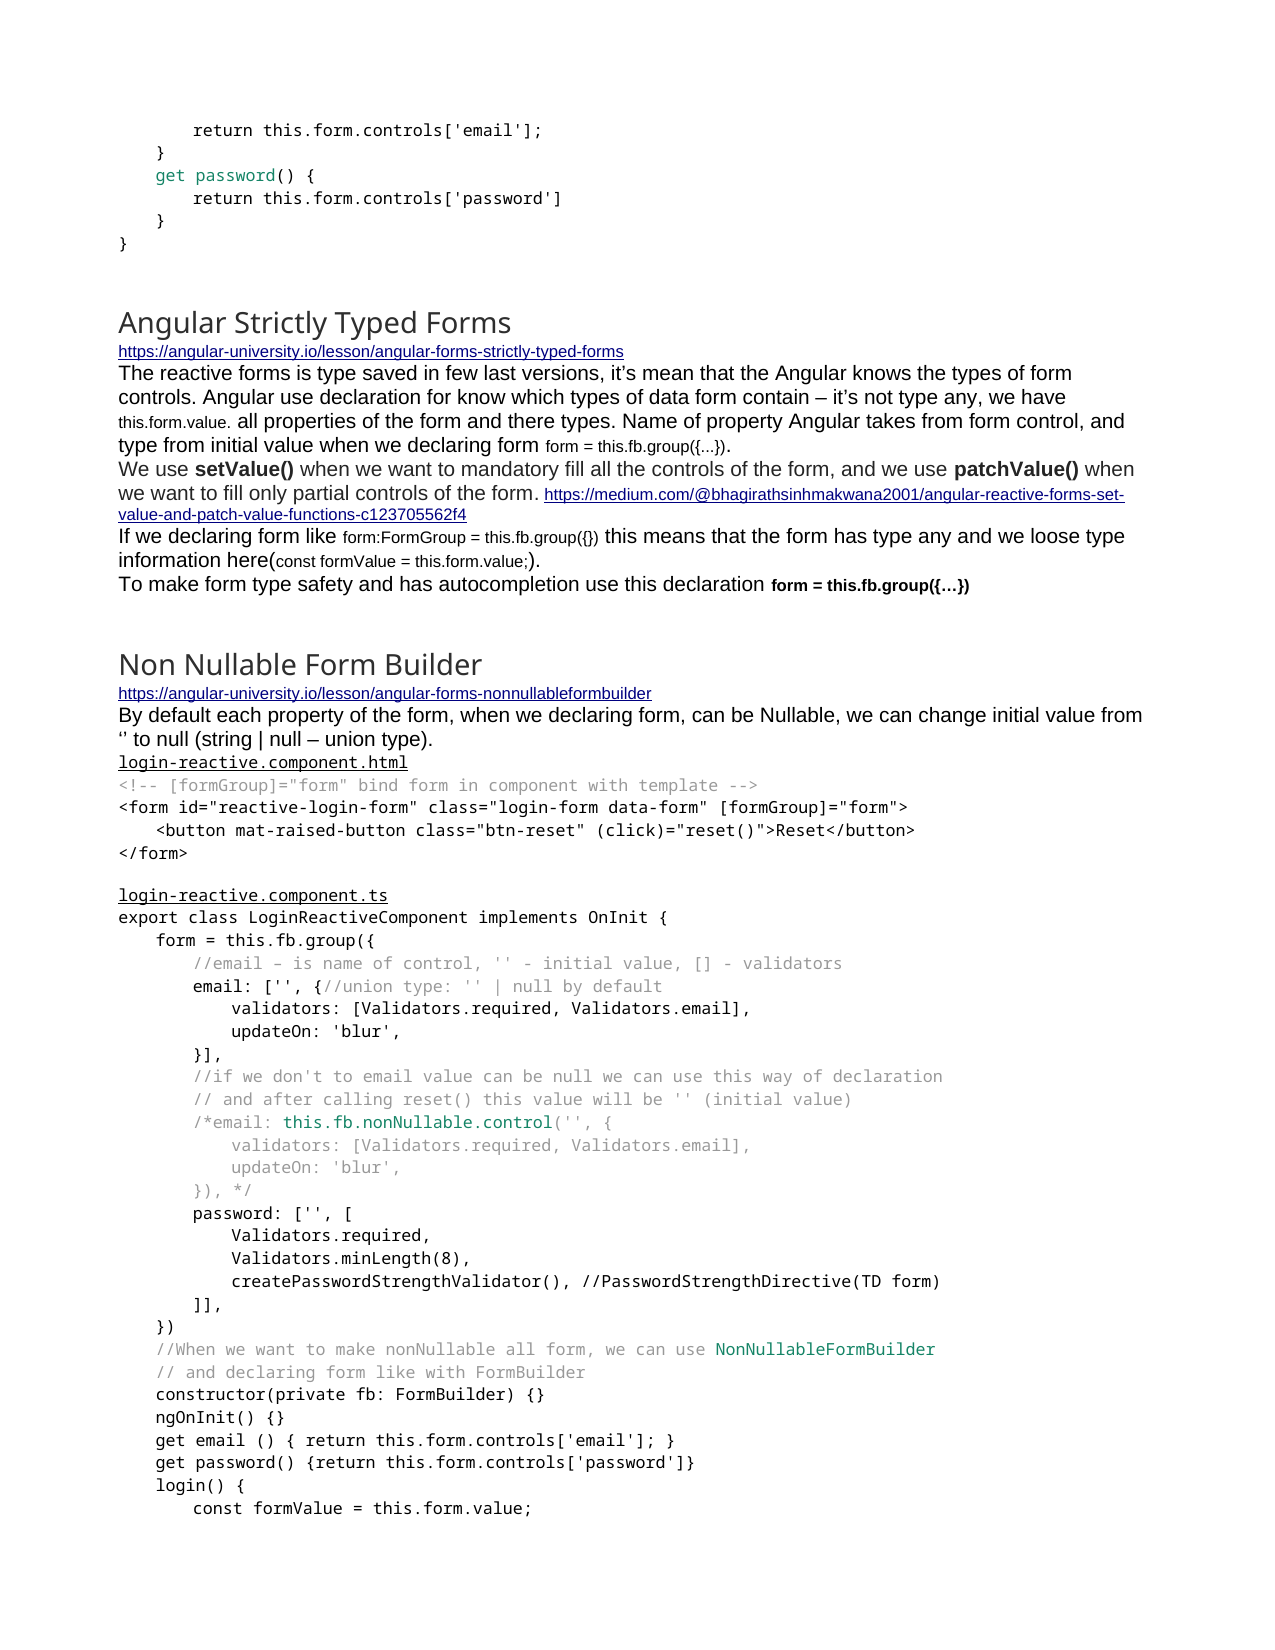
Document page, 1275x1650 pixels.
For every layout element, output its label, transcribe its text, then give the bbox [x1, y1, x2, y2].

text login-reactive.component.html [118, 751, 1157, 773]
text //email – is name of control, '' - initial value, [] - validators [118, 951, 1157, 974]
text Validators.minLength(8), [118, 1247, 1157, 1269]
text //When we want to make nonNullable all form, we can use NonNullableFormBuilder [118, 1337, 1157, 1360]
text login-reactive.component.ts [118, 883, 1157, 906]
text createPasswordStrengthValidator(), //PasswordStrengthDirective(TD form) [118, 1269, 1157, 1292]
text Non Nullable Form Builder [118, 644, 1157, 683]
text Angular Strictly Typed Forms [118, 302, 1157, 342]
text constructor(private fb: FormBuilder) {} [118, 1383, 1157, 1406]
text If we declaring form like form:FormGroup = this.fb.group({}) this means that the form has type any and we loose type information here(const formValue = this.form.value;). [118, 524, 1157, 572]
text // and declaring form like with FormBuilder [118, 1360, 1157, 1383]
text <!-- [formGroup]="form" bind form in component with template --> [118, 773, 1157, 796]
text Validators.required, [118, 1224, 1157, 1247]
text /*email: this.fb.nonNullable.control('', { [118, 1110, 1157, 1133]
text password: ['', [ [118, 1201, 1157, 1224]
text export class LoginReactiveComponent implements OnInit { [118, 906, 1157, 929]
text const formValue = this.form.value; [118, 1496, 1157, 1519]
text } [118, 232, 1157, 254]
text get email () { return this.form.controls['email']; } [118, 1428, 1157, 1451]
text // and after calling reset() this value will be '' (initial value) [118, 1088, 1157, 1110]
text return this.form.controls['password'] [118, 186, 1157, 209]
text By default each property of the form, when we declaring form, can be Nullable, we can change initial value from ‘’ to null (string | null – union type). [118, 703, 1157, 751]
text email: ['', {//union type: '' | null by default [118, 974, 1157, 997]
text https://angular-university.io/lesson/angular-forms-nonnullableformbuilder [118, 683, 1157, 703]
text To make form type safety and has autocompletion use this declaration form = this.fb.group({…}) [118, 572, 1157, 596]
text }), */ [118, 1178, 1157, 1201]
text form = this.fb.group({ [118, 929, 1157, 951]
text updateOn: 'blur', [118, 1019, 1157, 1042]
text ngOnInit() {} [118, 1406, 1157, 1428]
text }], [118, 1042, 1157, 1065]
text The reactive forms is type saved in few last versions, it’s mean that the Angular knows the types of form controls. Angular use declaration for know which types of data form contain – it’s not type any, we have this.form.value. all properties of the form and there types. Name of property Angular takes from form control, and type from initial value when we declaring form form = this.fb.group({...}). [118, 361, 1157, 457]
text <button mat-raised-button class="btn-reset" (click)="reset()">Reset</button> [118, 819, 1157, 841]
text validators: [Validators.required, Validators.email], [118, 1133, 1157, 1156]
text } [118, 209, 1157, 232]
text updateOn: 'blur', [118, 1156, 1157, 1178]
text //if we don't to email value can be null we can use this way of declaration [118, 1065, 1157, 1088]
text get password() {return this.form.controls['password']} [118, 1451, 1157, 1474]
text https://angular-university.io/lesson/angular-forms-strictly-typed-forms [118, 342, 1157, 361]
text validators: [Validators.required, Validators.email], [118, 997, 1157, 1019]
text We use setValue() when we want to mandatory fill all the controls of the form, and we use patchValue() when we want to fill only partial controls of the form. https://medium.com/@bhagirathsinhmakwana2001/angular-reactive-forms-set-value-and-patch-value-functions-c123705562f4 [118, 457, 1157, 524]
text get password() { [118, 163, 1157, 186]
text } [118, 141, 1157, 163]
text <form id="reactive-login-form" class="login-form data-form" [formGroup]="form"> [118, 796, 1157, 819]
text }) [118, 1315, 1157, 1337]
text </form> [118, 841, 1157, 864]
text login() { [118, 1474, 1157, 1496]
text return this.form.controls['email']; [118, 118, 1157, 141]
text ]], [118, 1292, 1157, 1315]
